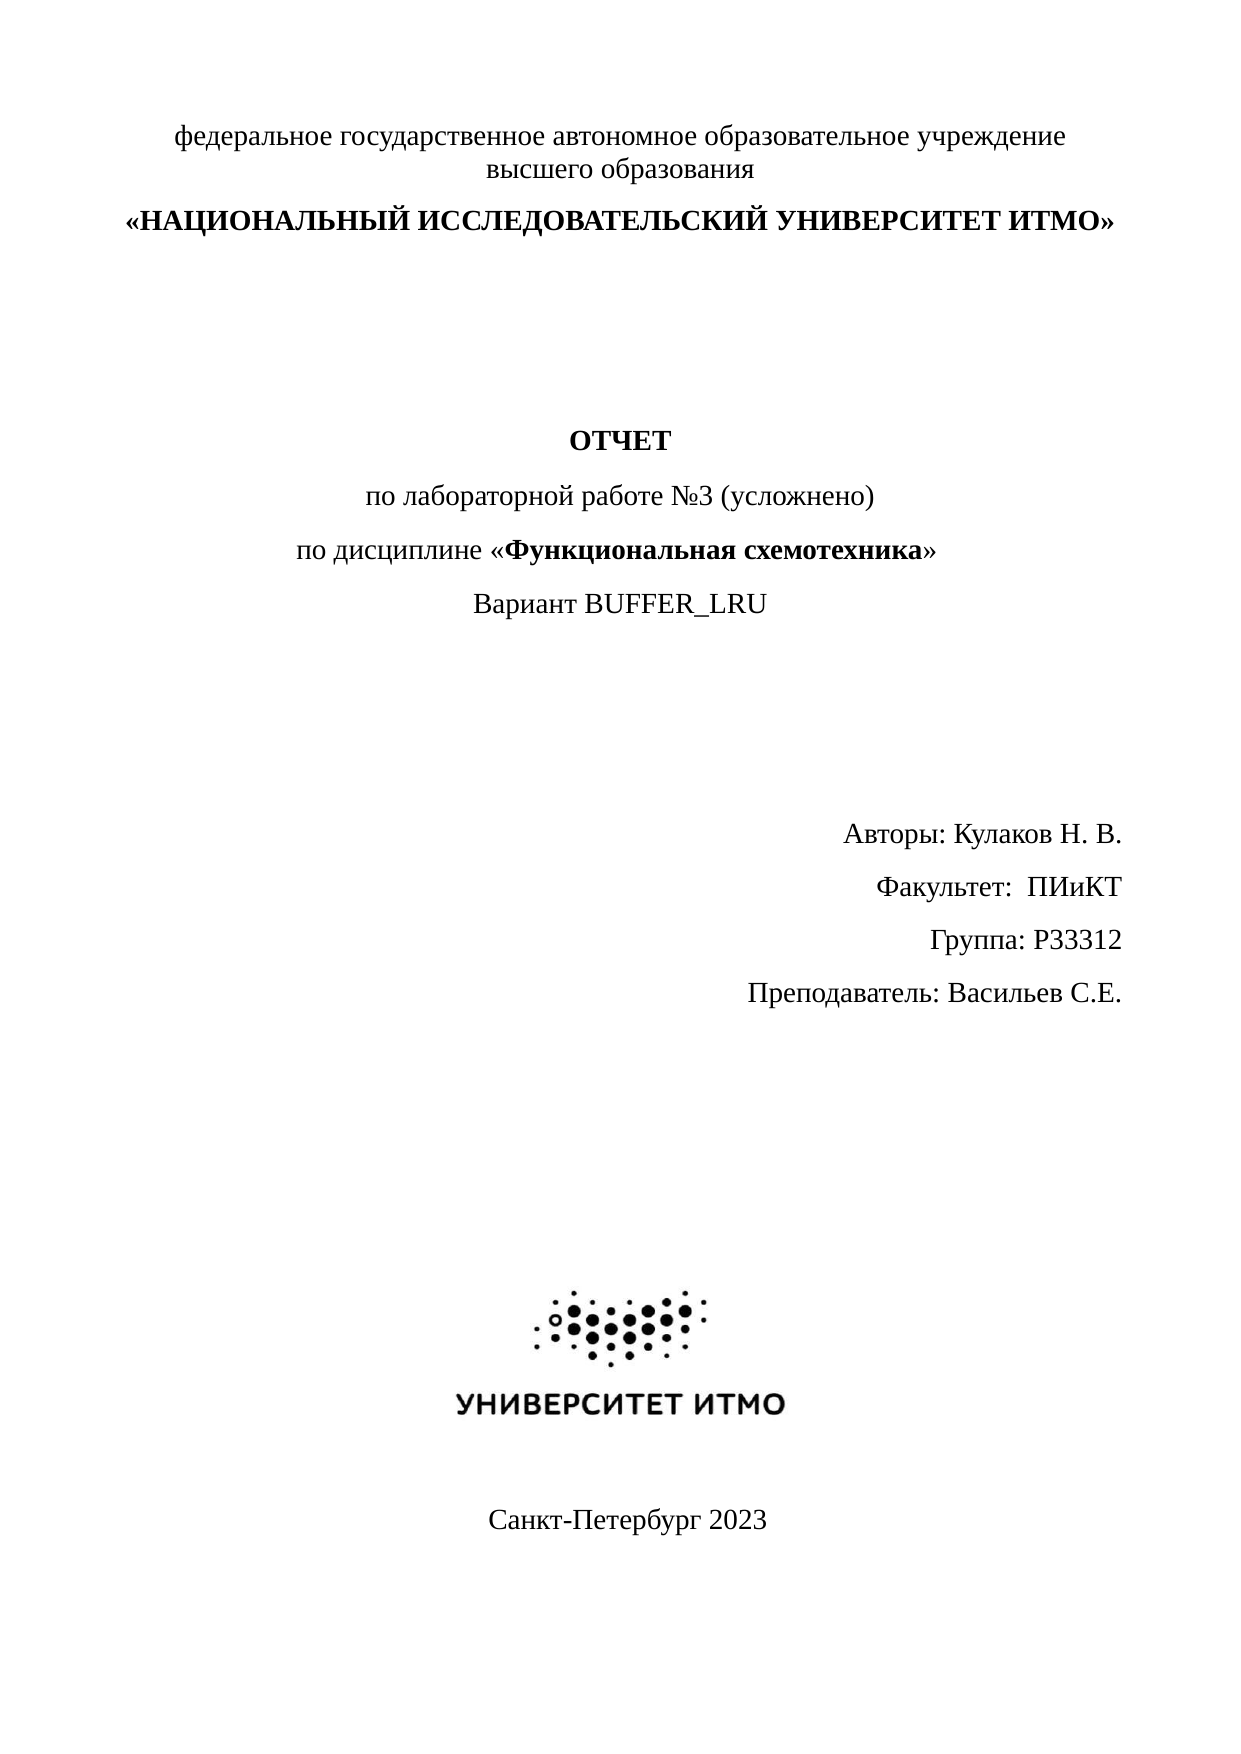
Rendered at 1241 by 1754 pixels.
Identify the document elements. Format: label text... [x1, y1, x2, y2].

text Факультет: ПИиКТ [118, 869, 1122, 903]
text «НАЦИОНАЛЬНЫЙ ИССЛЕДОВАТЕЛЬСКИЙ УНИВЕРСИТЕТ ИТМО» [118, 203, 1122, 237]
text Вариант BUFFER_LRU [118, 587, 1122, 620]
text Группа: P33312 [118, 922, 1122, 956]
text Преподаватель: Васильев С.Е. [118, 975, 1122, 1008]
text ОТЧЕТ [118, 423, 1122, 457]
text по дисциплине «Функциональная схемотехника» [118, 532, 1122, 566]
text Авторы: Кулаков Н. В. [118, 817, 1122, 850]
text Санкт-Петербург 2023 [118, 1502, 1122, 1535]
text федеральное государственное автономное образовательное учреждение высшего образования [118, 118, 1122, 185]
text по лабораторной работе №3 (усложнено) [118, 478, 1122, 511]
picture [431, 1224, 809, 1481]
